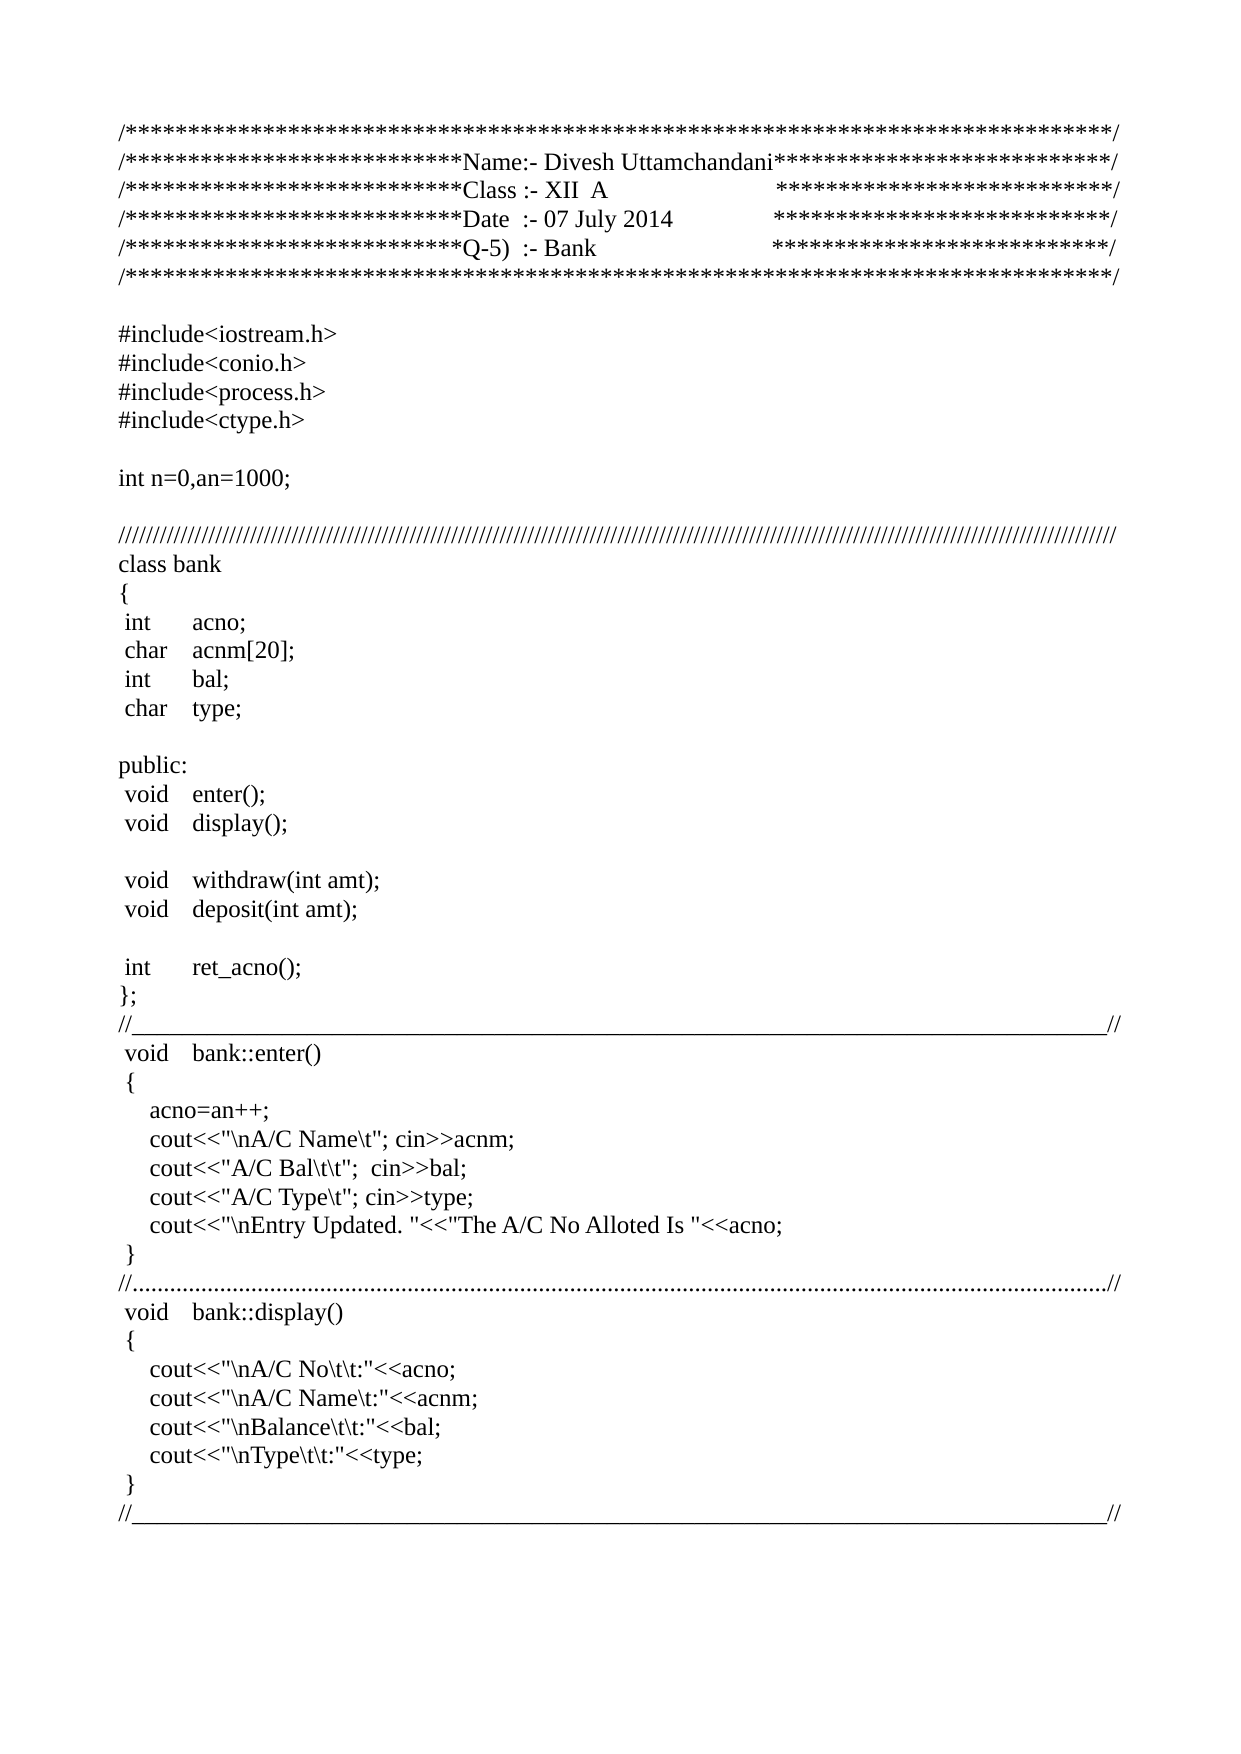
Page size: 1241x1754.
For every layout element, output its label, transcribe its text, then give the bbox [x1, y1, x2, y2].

text char acnm[20]; [118, 636, 1122, 664]
text int acno; [118, 607, 1122, 636]
text class bank [118, 549, 1122, 578]
text void bank::display() [118, 1297, 1122, 1326]
text cout<<"A/C Type\t"; cin>>type; [118, 1182, 1122, 1211]
text void bank::enter() [118, 1038, 1122, 1067]
text //////////////////////////////////////////////////////////////////////////////////////////////////////////////////////////////////////////////// [118, 521, 1122, 549]
text void display(); [118, 808, 1122, 837]
text /*******************************************************************************/ [118, 118, 1122, 147]
text acno=an++; [118, 1096, 1122, 1124]
text cout<<"A/C Bal\t\t"; cin>>bal; [118, 1153, 1122, 1182]
text //............................................................................................................................................................// [118, 1268, 1122, 1297]
text /***************************Name:- Divesh Uttamchandani***************************/ [118, 147, 1122, 176]
text #include<iostream.h> [118, 319, 1122, 348]
text public: [118, 751, 1122, 779]
text /***************************Date :- 07 July 2014 ***************************/ [118, 204, 1122, 233]
text void withdraw(int amt); [118, 866, 1122, 894]
text { [118, 1326, 1122, 1354]
text #include<process.h> [118, 377, 1122, 406]
text cout<<"\nBalance\t\t:"<<bal; [118, 1412, 1122, 1441]
text cout<<"\nType\t\t:"<<type; [118, 1441, 1122, 1469]
text //______________________________________________________________________________// [118, 1009, 1122, 1038]
text #include<conio.h> [118, 348, 1122, 377]
text char type; [118, 693, 1122, 722]
text cout<<"\nA/C No\t\t:"<<acno; [118, 1354, 1122, 1383]
text cout<<"\nEntry Updated. "<<"The A/C No Alloted Is "<<acno; [118, 1211, 1122, 1239]
text /*******************************************************************************/ [118, 262, 1122, 291]
text }; [118, 981, 1122, 1009]
text int n=0,an=1000; [118, 463, 1122, 492]
text /***************************Class :- XII A ***************************/ [118, 176, 1122, 204]
text cout<<"\nA/C Name\t"; cin>>acnm; [118, 1124, 1122, 1153]
text { [118, 578, 1122, 607]
text /***************************Q-5) :- Bank ***************************/ [118, 233, 1122, 262]
text } [118, 1469, 1122, 1498]
text #include<ctype.h> [118, 406, 1122, 434]
text void deposit(int amt); [118, 894, 1122, 923]
text cout<<"\nA/C Name\t:"<<acnm; [118, 1383, 1122, 1412]
text int ret_acno(); [118, 952, 1122, 981]
text void enter(); [118, 779, 1122, 808]
text //______________________________________________________________________________// [118, 1498, 1122, 1527]
text int bal; [118, 664, 1122, 693]
text } [118, 1239, 1122, 1268]
text { [118, 1067, 1122, 1096]
